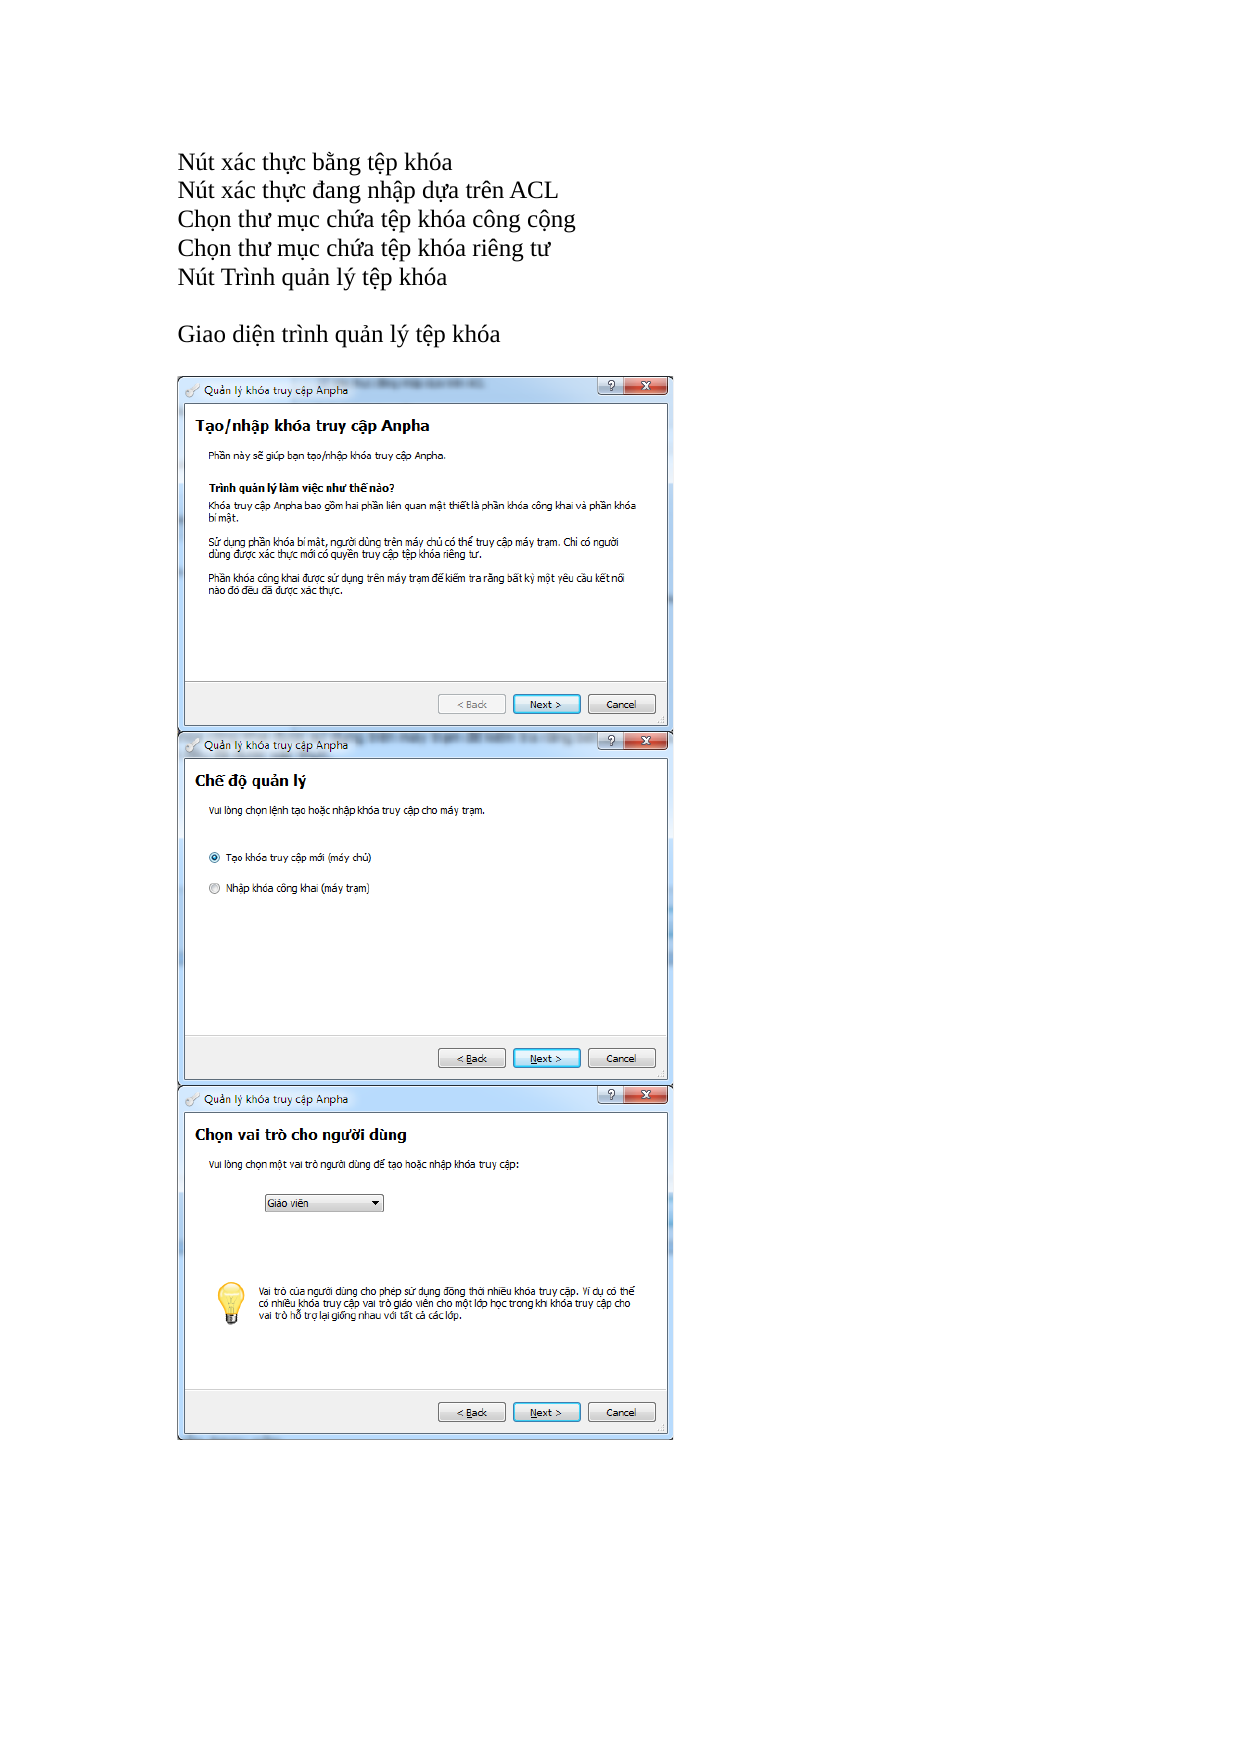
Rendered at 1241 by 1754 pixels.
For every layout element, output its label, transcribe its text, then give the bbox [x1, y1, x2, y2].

text Nút Trình quản lý tệp khóa [177, 262, 1122, 291]
text Nút xác thực đang nhập dựa trên ACL [177, 176, 1122, 204]
text Chọn thư mục chứa tệp khóa công cộng [177, 204, 1122, 233]
text Giao diện trình quản lý tệp khóa [177, 319, 1122, 348]
text Chọn thư mục chứa tệp khóa riêng tư [177, 233, 1122, 262]
picture [177, 376, 674, 1440]
text Nút xác thực bằng tệp khóa [177, 147, 1122, 176]
